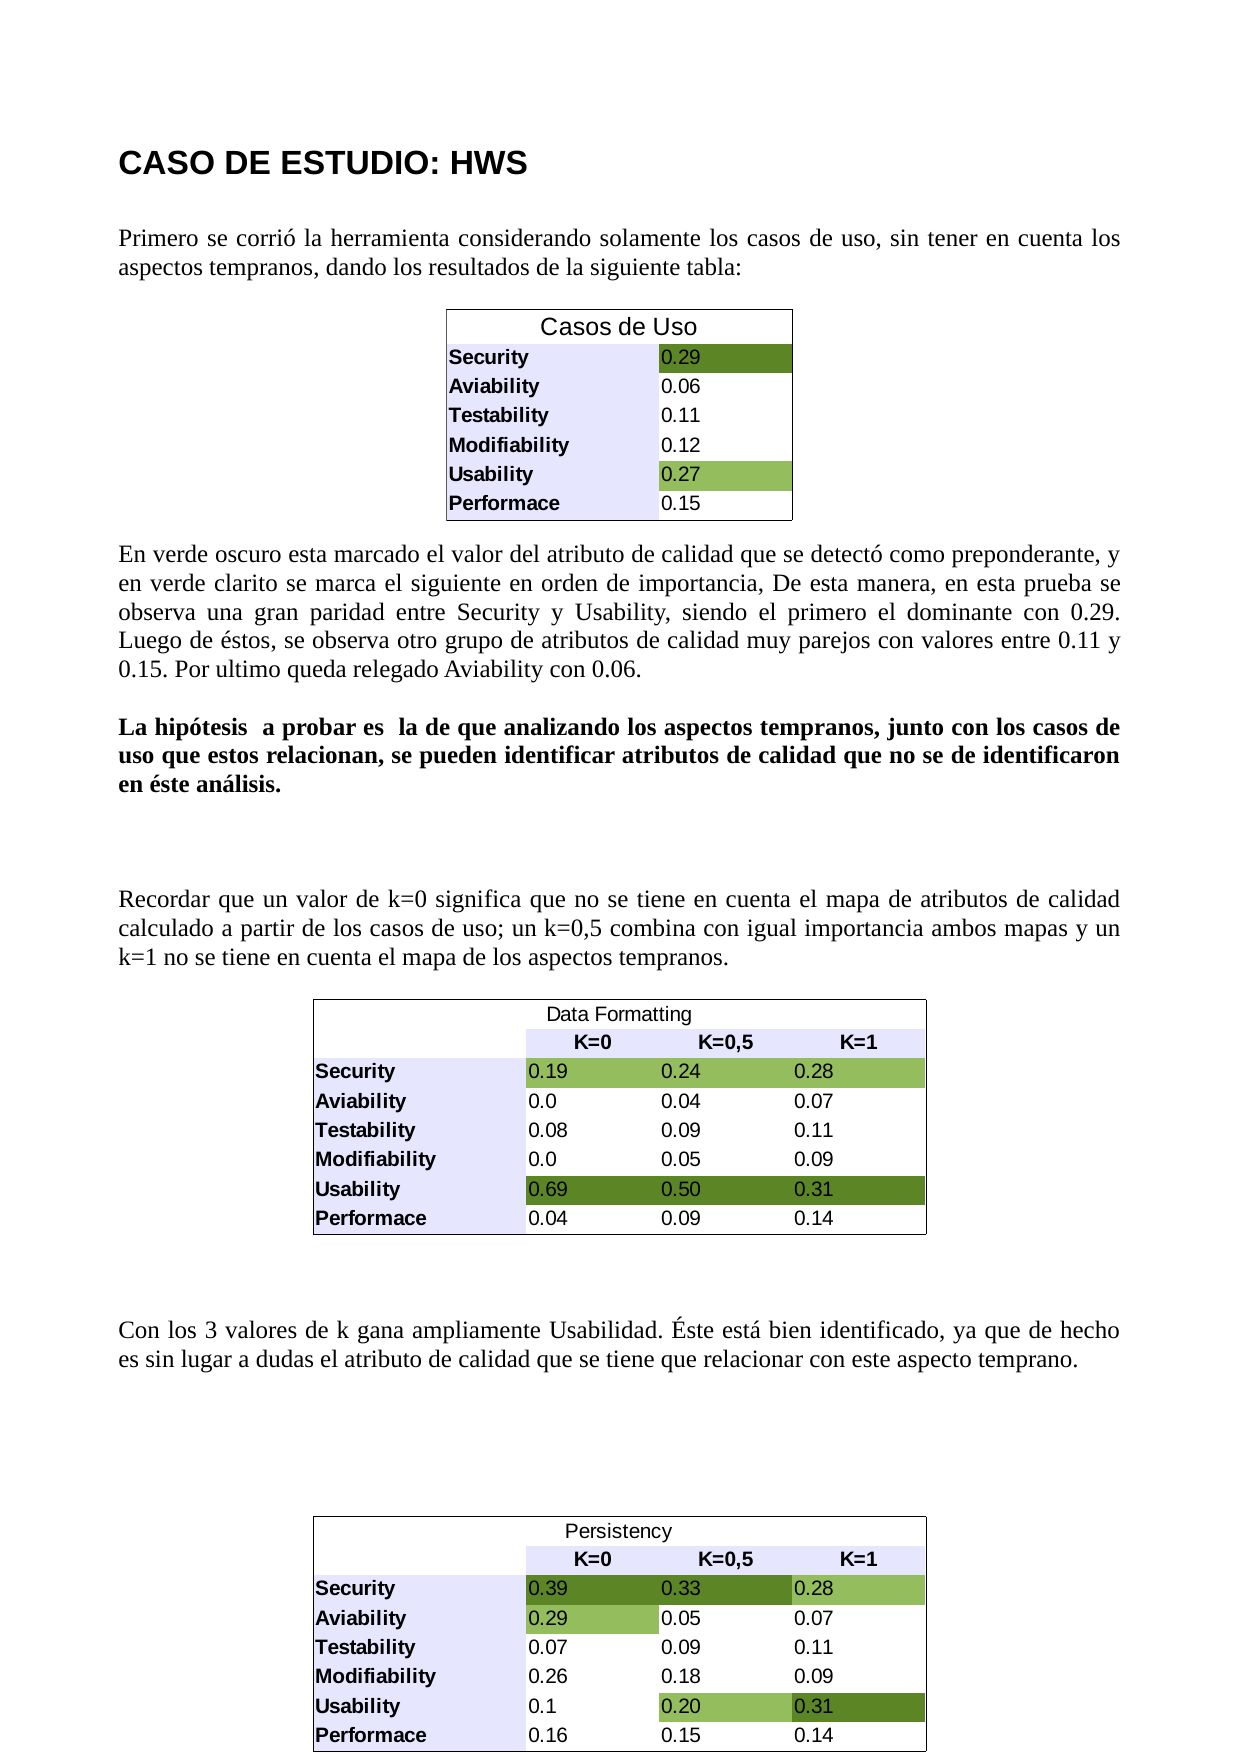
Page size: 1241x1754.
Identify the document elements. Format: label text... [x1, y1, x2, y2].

text Recordar que un valor de k=0 significa que no se tiene en cuenta el mapa de atributos de calidad calculado a partir de los casos de uso; un k=0,5 combina con igual importancia ambos mapas y un k=1 no se tiene en cuenta el mapa de los aspectos tempranos. [118, 884, 1122, 971]
text En verde oscuro esta marcado el valor del atributo de calidad que se detectó como preponderante, y en verde clarito se marca el siguiente en orden de importancia, De esta manera, en esta prueba se observa una gran paridad entre Security y Usability, siendo el primero el dominante con 0.29. Luego de éstos, se observa otro grupo de atributos de calidad muy parejos con valores entre 0.11 y 0.15. Por ultimo queda relegado Aviability con 0.06. [118, 539, 1122, 683]
subtitle CASO DE ESTUDIO: HWS [118, 143, 1122, 182]
text Con los 3 valores de k gana ampliamente Usabilidad. Éste está bien identificado, ya que de hecho es sin lugar a dudas el atributo de calidad que se tiene que relacionar con este aspecto temprano. [118, 1316, 1122, 1373]
text La hipótesis a probar es la de que analizando los aspectos tempranos, junto con los casos de uso que estos relacionan, se pueden identificar atributos de calidad que no se de identificaron en éste análisis. [118, 712, 1122, 798]
text Primero se corrió la herramienta considerando solamente los casos de uso, sin tener en cuenta los aspectos tempranos, dando los resultados de la siguiente tabla: [118, 223, 1122, 281]
